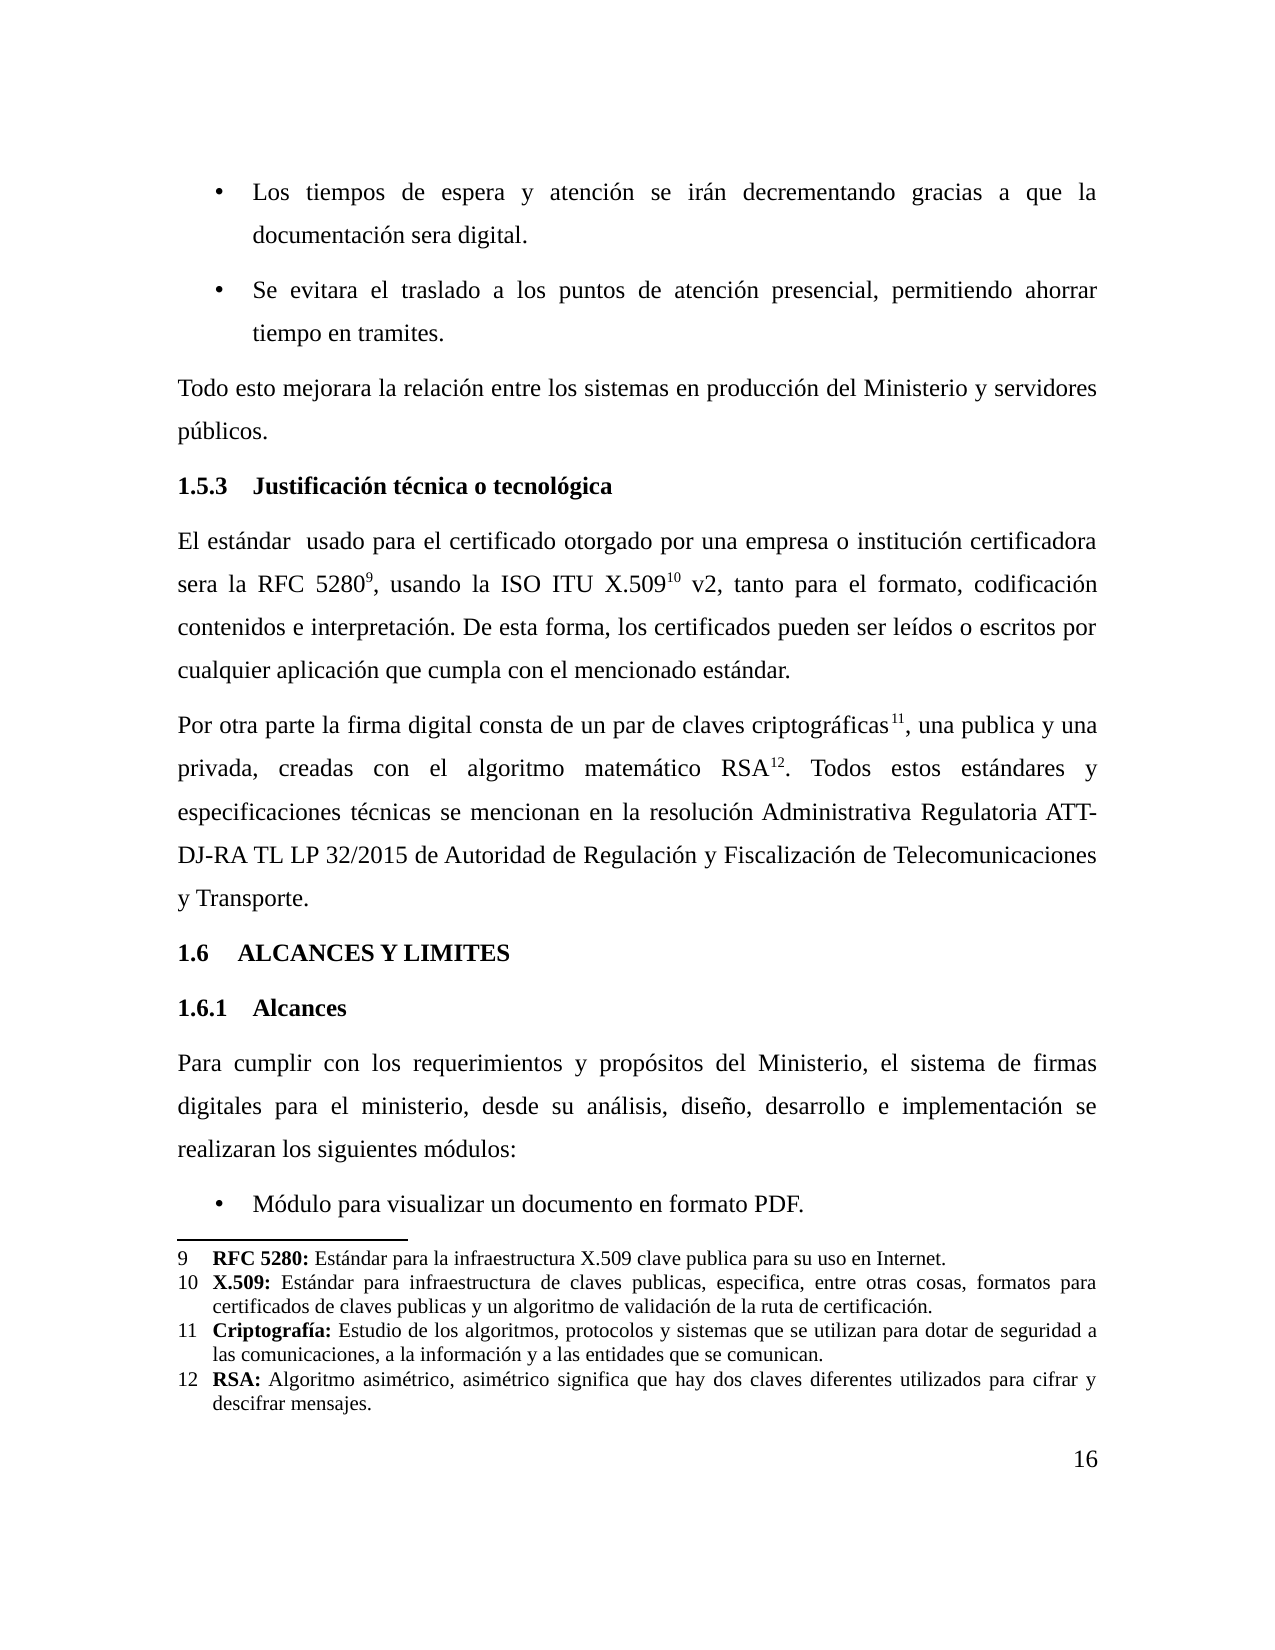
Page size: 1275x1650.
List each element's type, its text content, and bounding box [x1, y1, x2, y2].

text Criptografía: Estudio de los algoritmos, protocolos y sistemas que se utilizan para dotar de seguridad a las comunicaciones, a la información y a las entidades que se comunican. [177, 1318, 1098, 1366]
text Todo esto mejorara la relación entre los sistemas en producción del Ministerio y servidores públicos. [177, 373, 1098, 445]
subtitle ALCANCES Y LIMITES [177, 938, 1098, 967]
list Se evitara el traslado a los puntos de atención presencial, permitiendo ahorrar tiempo en tramites. [215, 275, 1098, 347]
list Módulo para visualizar un documento en formato PDF. [215, 1189, 1098, 1217]
subtitle Alcances [177, 993, 1098, 1021]
text El estándar usado para el certificado otorgado por una empresa o institución certificadora sera la RFC 5280, usando la ISO ITU X.509 v2, tanto para el formato, codificación contenidos e interpretación. De esta forma, los certificados pueden ser leídos o escritos por cualquier aplicación que cumpla con el mencionado estándar. [177, 526, 1098, 684]
text RFC 5280: Estándar para la infraestructura X.509 clave publica para su uso en Internet. [177, 1246, 1098, 1270]
text Para cumplir con los requerimientos y propósitos del Ministerio, el sistema de firmas digitales para el ministerio, desde su análisis, diseño, desarrollo e implementación se realizaran los siguientes módulos: [177, 1048, 1098, 1163]
list Los tiempos de espera y atención se irán decrementando gracias a que la documentación sera digital. [215, 177, 1098, 249]
text RSA: Algoritmo asimétrico, asimétrico significa que hay dos claves diferentes utilizados para cifrar y descifrar mensajes. [177, 1366, 1098, 1414]
text Por otra parte la firma digital consta de un par de claves criptográficas, una publica y una privada, creadas con el algoritmo matemático RSA. Todos estos estándares y especificaciones técnicas se mencionan en la resolución Administrativa Regulatoria ATT-DJ-RA TL LP 32/2015 de Autoridad de Regulación y Fiscalización de Telecomunicaciones y Transporte. [177, 710, 1098, 912]
subtitle Justificación técnica o tecnológica [177, 471, 1098, 500]
text X.509: Estándar para infraestructura de claves publicas, especifica, entre otras cosas, formatos para certificados de claves publicas y un algoritmo de validación de la ruta de certificación. [177, 1270, 1098, 1318]
